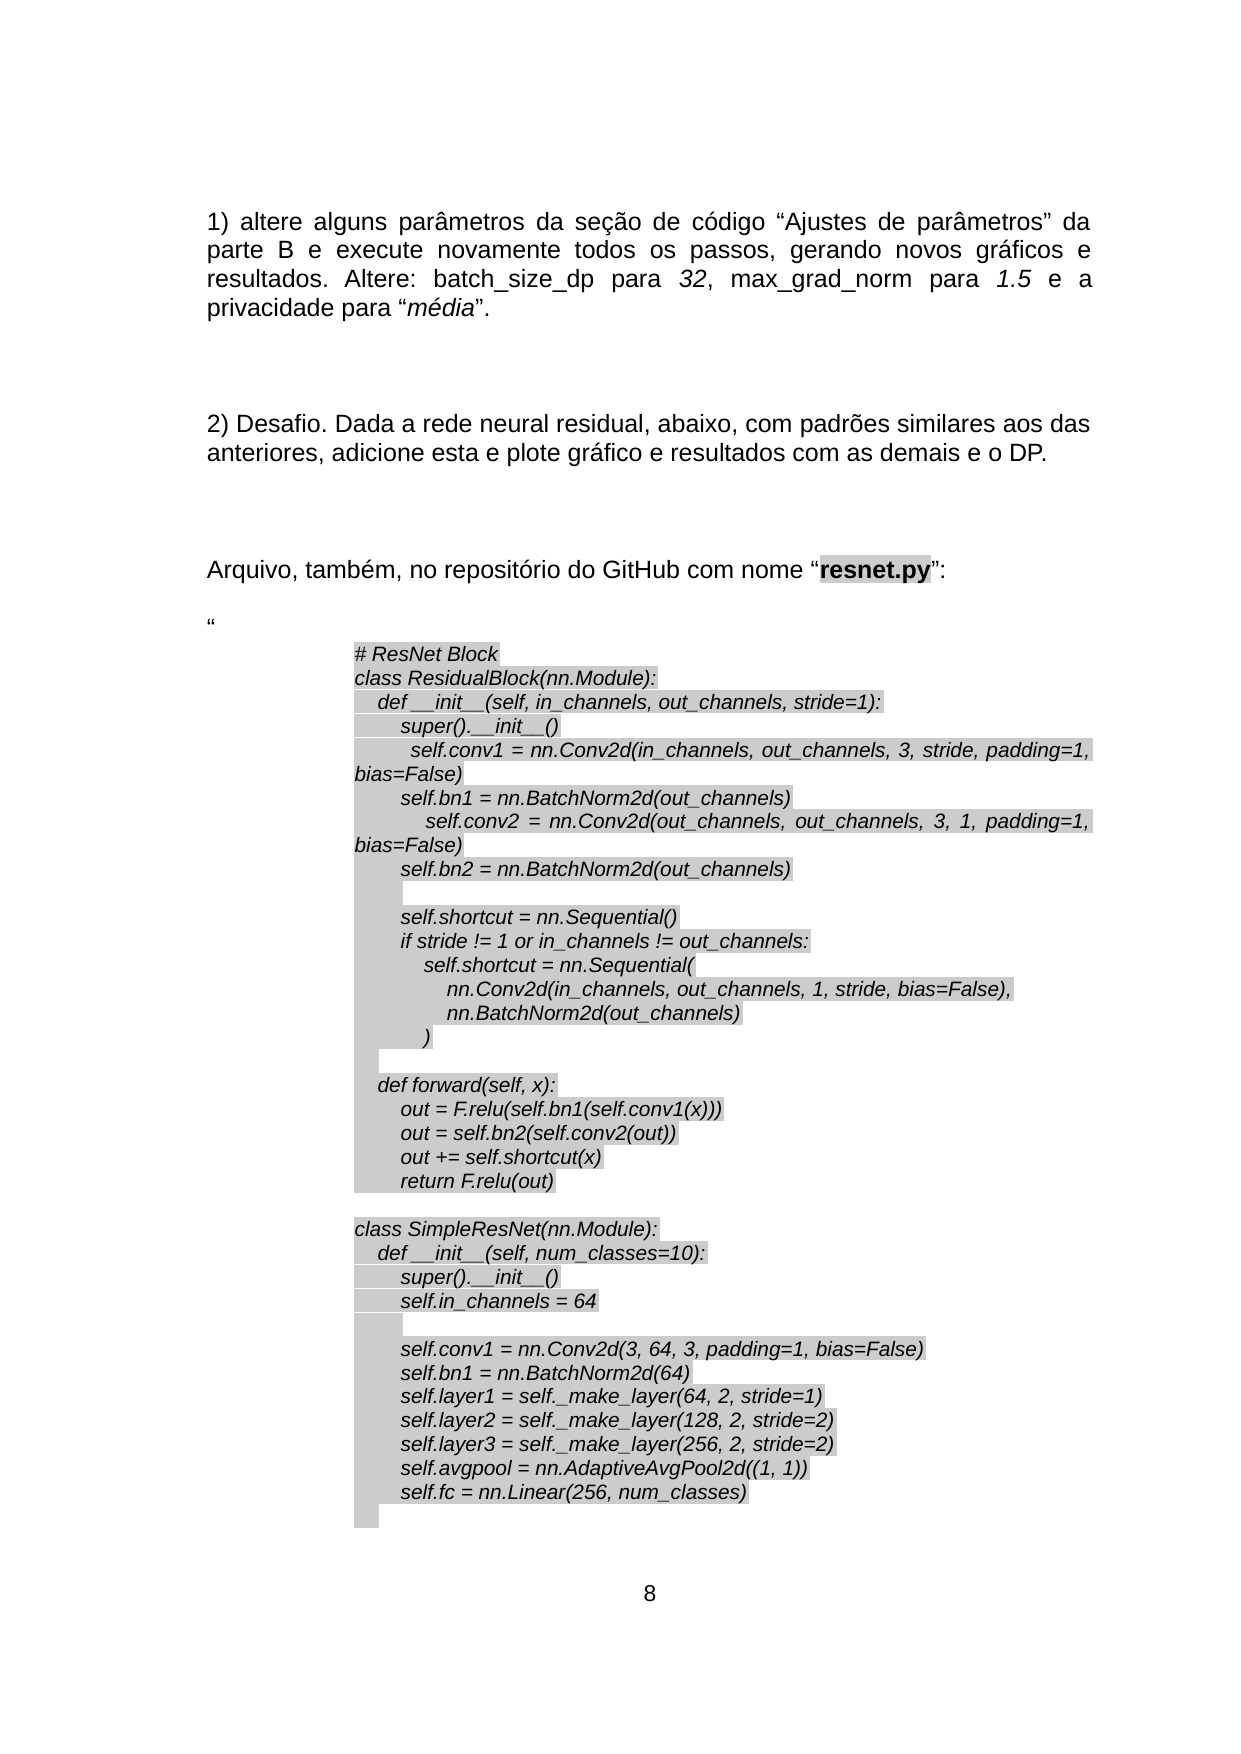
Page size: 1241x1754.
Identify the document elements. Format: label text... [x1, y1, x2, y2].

text self.shortcut = nn.Sequential( [354, 953, 1093, 977]
text Arquivo, também, no repositório do GitHub com nome “resnet.py”: [207, 554, 1093, 583]
text out = self.bn2(self.conv2(out)) [354, 1121, 1093, 1145]
text self.bn1 = nn.BatchNorm2d(out_channels) [354, 785, 1093, 809]
text nn.BatchNorm2d(out_channels) [354, 1001, 1093, 1025]
text “ [207, 613, 1093, 642]
text super().__init__() [354, 713, 1093, 737]
text self.conv1 = nn.Conv2d(3, 64, 3, padding=1, bias=False) [354, 1336, 1093, 1360]
text def __init__(self, in_channels, out_channels, stride=1): [354, 689, 1093, 713]
text self.bn1 = nn.BatchNorm2d(64) [354, 1360, 1093, 1384]
text super().__init__() [354, 1264, 1093, 1288]
text self.bn2 = nn.BatchNorm2d(out_channels) [354, 857, 1093, 881]
text self.layer3 = self._make_layer(256, 2, stride=2) [354, 1432, 1093, 1456]
text self.layer1 = self._make_layer(64, 2, stride=1) [354, 1384, 1093, 1408]
text out += self.shortcut(x) [354, 1145, 1093, 1169]
text self.layer2 = self._make_layer(128, 2, stride=2) [354, 1408, 1093, 1432]
text self.in_channels = 64 [354, 1288, 1093, 1312]
text ) [354, 1025, 1093, 1049]
text def __init__(self, num_classes=10): [354, 1241, 1093, 1264]
text class SimpleResNet(nn.Module): [354, 1217, 1093, 1241]
text nn.Conv2d(in_channels, out_channels, 1, stride, bias=False), [354, 977, 1093, 1001]
text 1) altere alguns parâmetros da seção de código “Ajustes de parâmetros” da parte B e execute novamente todos os passos, gerando novos gráficos e resultados. Altere: batch_size_dp para 32, max_grad_norm para 1.5 e a privacidade para “média”. [207, 207, 1093, 322]
text if stride != 1 or in_channels != out_channels: [354, 929, 1093, 953]
text self.conv2 = nn.Conv2d(out_channels, out_channels, 3, 1, padding=1, bias=False) [354, 809, 1093, 857]
text return F.relu(out) [354, 1169, 1093, 1193]
text self.shortcut = nn.Sequential() [354, 905, 1093, 929]
text self.conv1 = nn.Conv2d(in_channels, out_channels, 3, stride, padding=1, bias=False) [354, 737, 1093, 785]
text out = F.relu(self.bn1(self.conv1(x))) [354, 1097, 1093, 1121]
text self.avgpool = nn.AdaptiveAvgPool2d((1, 1)) [354, 1456, 1093, 1480]
text class ResidualBlock(nn.Module): [354, 666, 1093, 689]
text self.fc = nn.Linear(256, num_classes) [354, 1480, 1093, 1504]
text def forward(self, x): [354, 1073, 1093, 1097]
text # ResNet Block [354, 642, 1093, 666]
text 2) Desafio. Dada a rede neural residual, abaixo, com padrões similares aos das anteriores, adicione esta e plote gráfico e resultados com as demais e o DP. [207, 409, 1093, 467]
